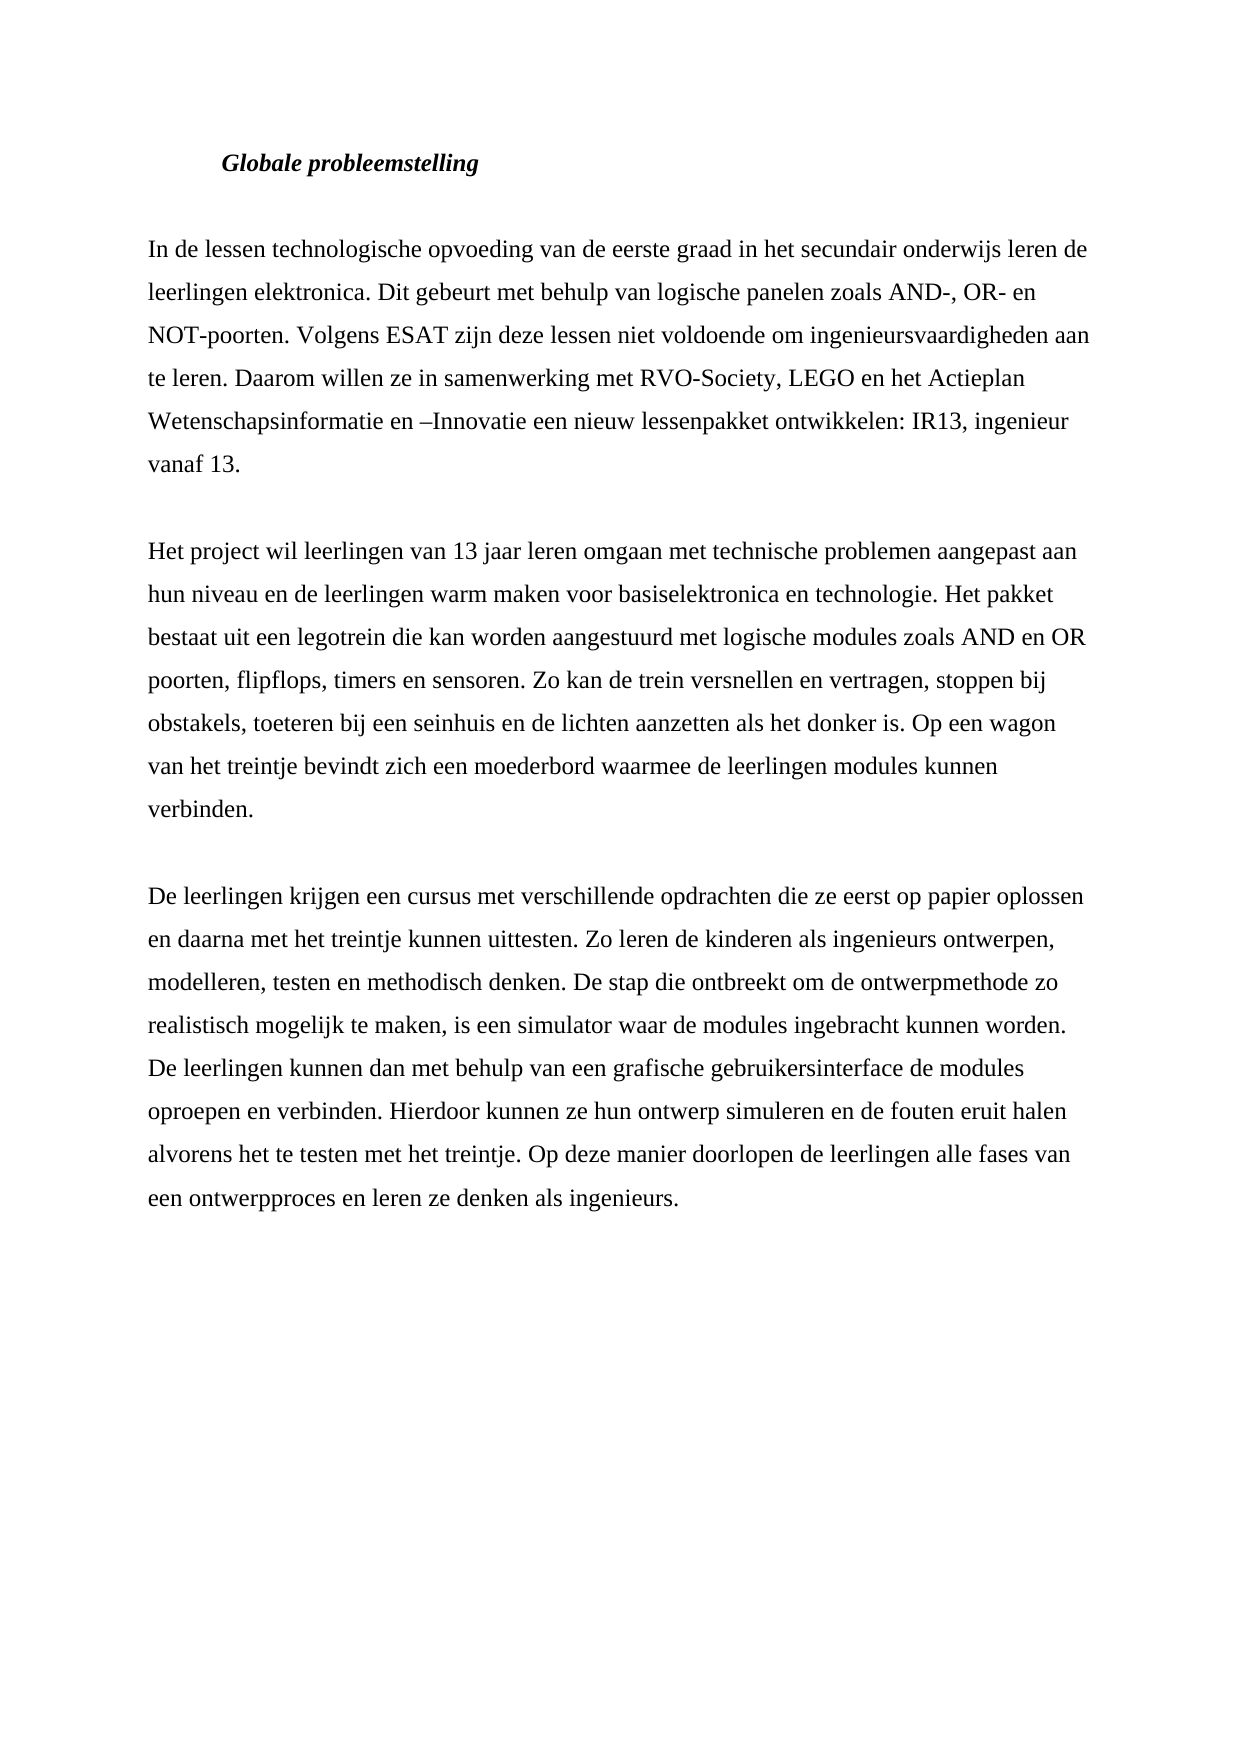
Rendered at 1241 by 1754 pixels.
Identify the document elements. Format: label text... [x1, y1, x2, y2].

text In de lessen technologische opvoeding van de eerste graad in het secundair onderwijs leren de leerlingen elektronica. Dit gebeurt met behulp van logische panelen zoals AND-, OR- en NOT-poorten. Volgens ESAT zijn deze lessen niet voldoende om ingenieursvaardigheden aan te leren. Daarom willen ze in samenwerking met RVO-Society, LEGO en het Actieplan Wetenschapsinformatie en –Innovatie een nieuw lessenpakket ontwikkelen: IR13, ingenieur vanaf 13. [148, 234, 1093, 478]
text De leerlingen krijgen een cursus met verschillende opdrachten die ze eerst op papier oplossen en daarna met het treintje kunnen uittesten. Zo leren de kinderen als ingenieurs ontwerpen, modelleren, testen en methodisch denken. De stap die ontbreekt om de ontwerpmethode zo realistisch mogelijk te maken, is een simulator waar de modules ingebracht kunnen worden. De leerlingen kunnen dan met behulp van een grafische gebruikersinterface de modules oproepen en verbinden. Hierdoor kunnen ze hun ontwerp simuleren en de fouten eruit halen alvorens het te testen met het treintje. Op deze manier doorlopen de leerlingen alle fases van een ontwerpproces en leren ze denken als ingenieurs. [148, 881, 1093, 1211]
text Globale probleemstelling [148, 148, 1093, 176]
text Het project wil leerlingen van 13 jaar leren omgaan met technische problemen aangepast aan hun niveau en de leerlingen warm maken voor basiselektronica en technologie. Het pakket bestaat uit een legotrein die kan worden aangestuurd met logische modules zoals AND en OR poorten, flipflops, timers en sensoren. Zo kan de trein versnellen en vertragen, stoppen bij obstakels, toeteren bij een seinhuis en de lichten aanzetten als het donker is. Op een wagon van het treintje bevindt zich een moederbord waarmee de leerlingen modules kunnen verbinden. [148, 536, 1093, 823]
